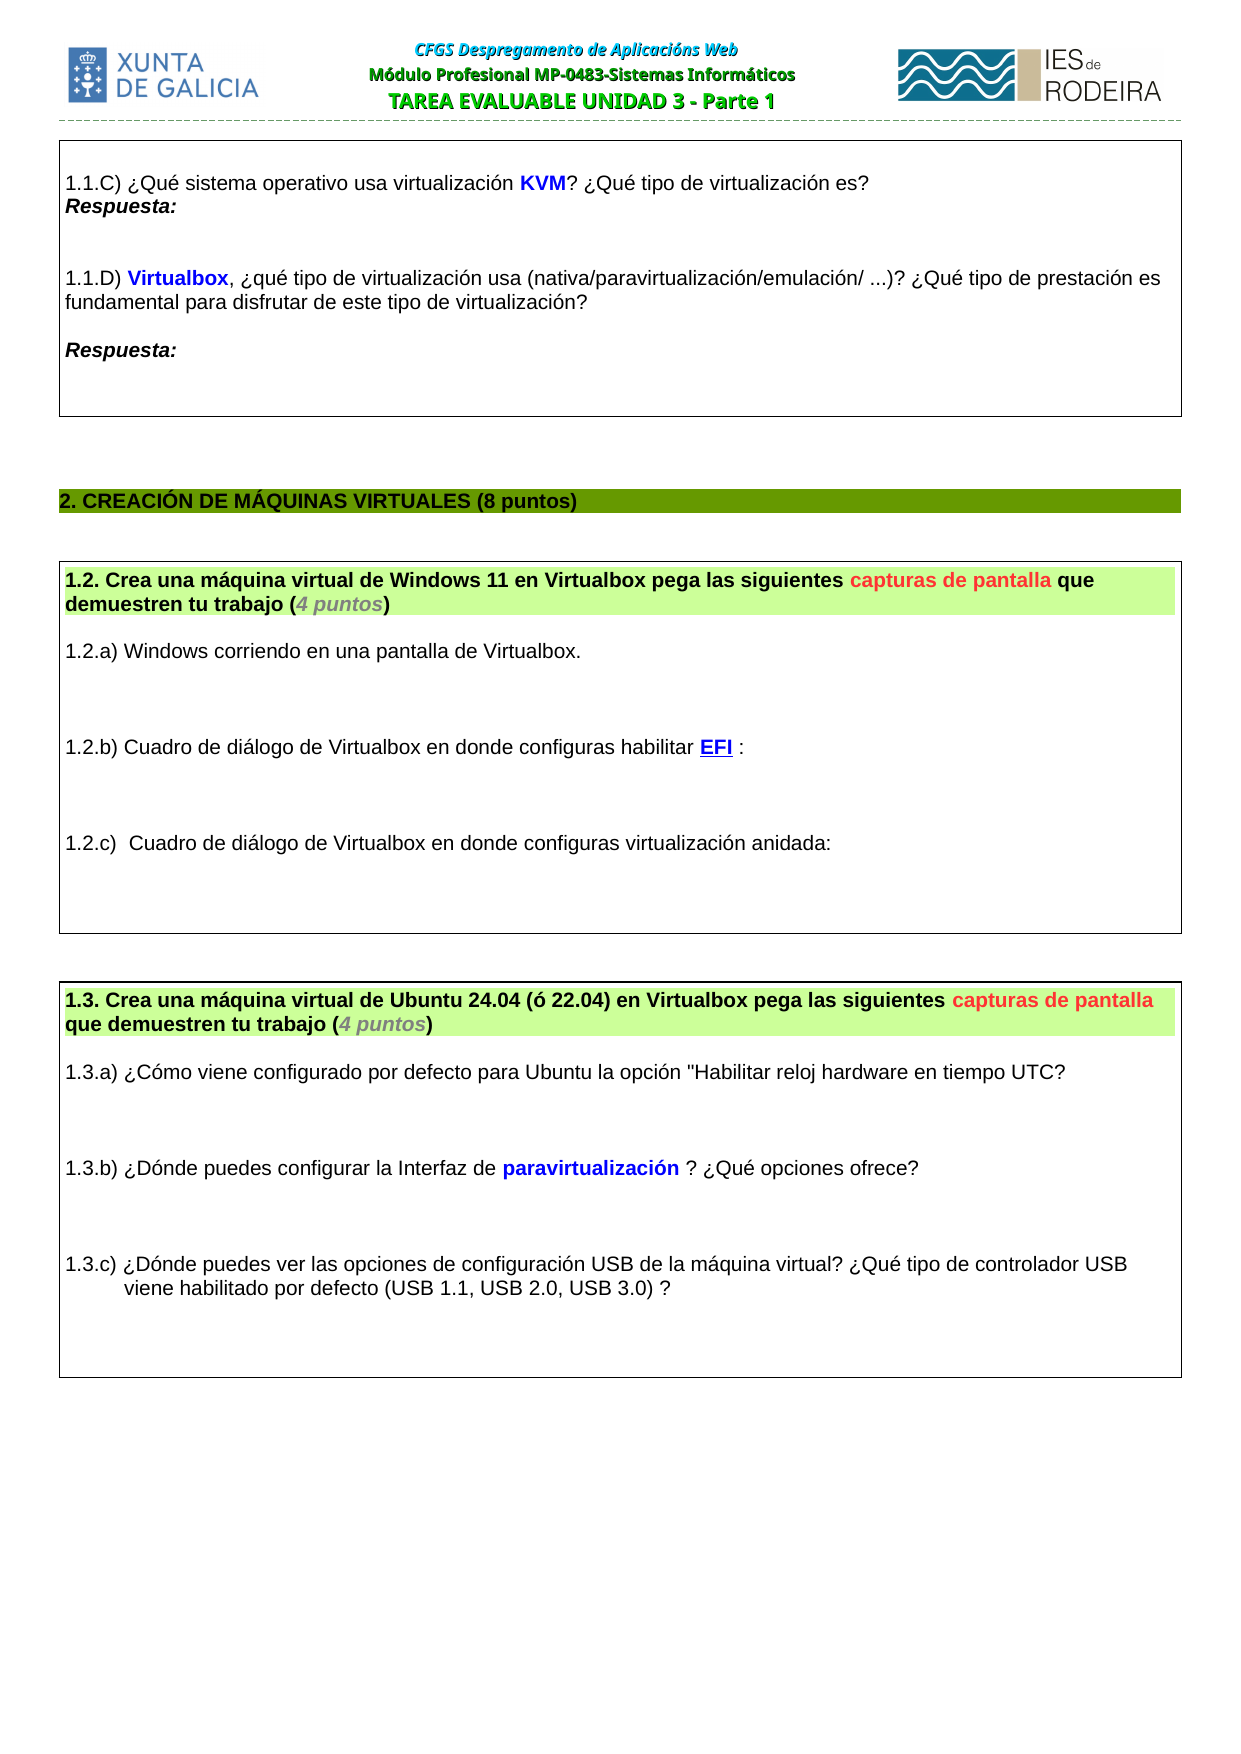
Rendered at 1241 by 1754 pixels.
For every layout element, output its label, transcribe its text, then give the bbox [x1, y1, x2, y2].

picture [64, 42, 267, 107]
table_header 1.1.C) ¿Qué sistema operativo usa virtualización KVM? ¿Qué tipo de virtualización es? Respuesta: 1.1.D) Virtualbox, ¿qué tipo de virtualización usa (nativa/paravirtualización/emulación/ ...)? ¿Qué tipo de prestación es fundamental para disfrutar de este tipo de virtualización? Respuesta: [60, 141, 1181, 416]
table_header 1.2. Crea una máquina virtual de Windows 11 en Virtualbox pega las siguientes capturas de pantalla que demuestren tu trabajo (4 puntos) 1.2.a) Windows corriendo en una pantalla de Virtualbox. 1.2.b) Cuadro de diálogo de Virtualbox en donde configuras habilitar EFI : 1.2.c) Cuadro de diálogo de Virtualbox en donde configuras virtualización anidada: [60, 562, 1181, 932]
text 2. CREACIÓN DE MÁQUINAS VIRTUALES (8 puntos) [59, 489, 1181, 513]
picture [897, 48, 1164, 102]
table_header 1.3. Crea una máquina virtual de Ubuntu 24.04 (ó 22.04) en Virtualbox pega las siguientes capturas de pantalla que demuestren tu trabajo (4 puntos) 1.3.a) ¿Cómo viene configurado por defecto para Ubuntu la opción "Habilitar reloj hardware en tiempo UTC? 1.3.b) ¿Dónde puedes configurar la Interfaz de paravirtualización ? ¿Qué opciones ofrece? 1.3.c) ¿Dónde puedes ver las opciones de configuración USB de la máquina virtual? ¿Qué tipo de controlador USB viene habilitado por defecto (USB 1.1, USB 2.0, USB 3.0) ? [60, 983, 1181, 1377]
